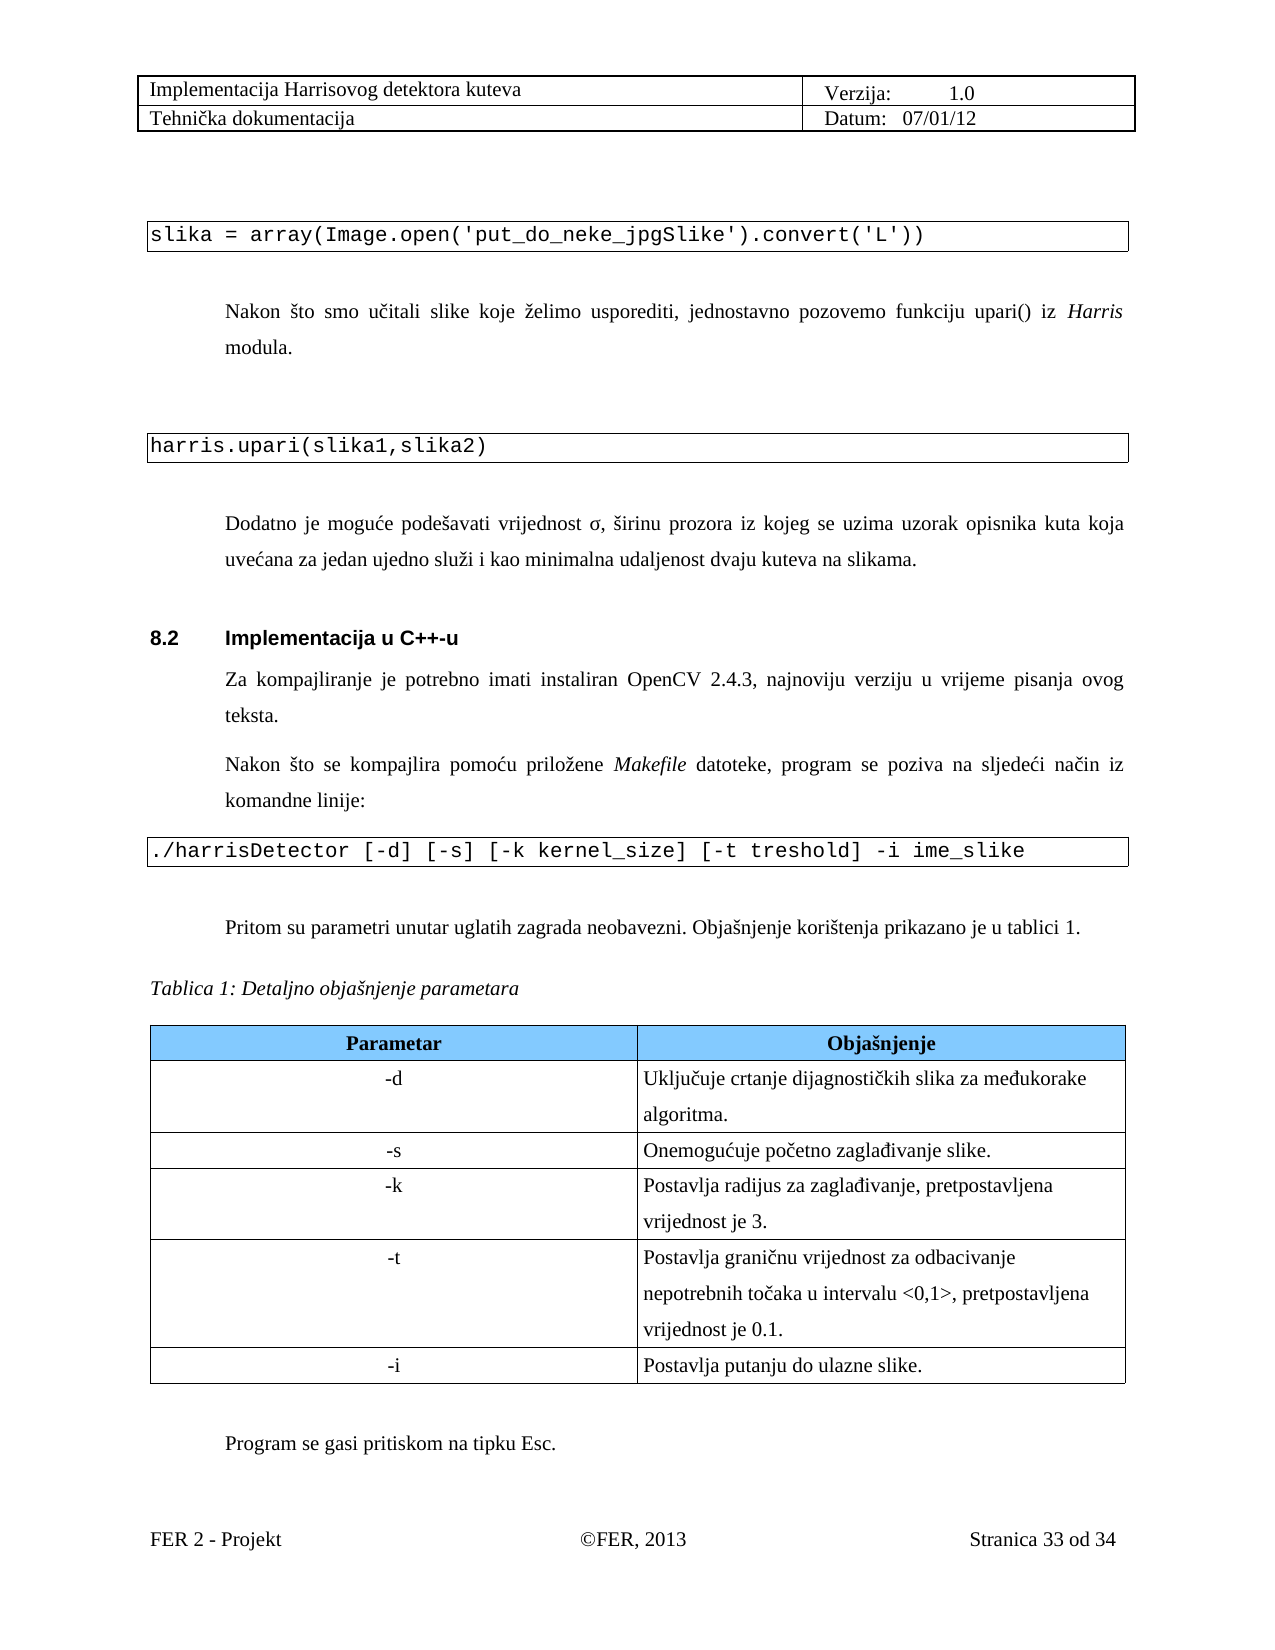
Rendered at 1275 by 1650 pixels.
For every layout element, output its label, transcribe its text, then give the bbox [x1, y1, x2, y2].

table_header Objašnjenje [638, 1026, 1125, 1060]
text Program se gasi pritiskom na tipku Esc. [225, 1431, 1125, 1455]
text Dodatno je moguće podešavati vrijednost σ, širinu prozora iz kojeg se uzima uzorak opisnika kuta koja uvećana za jedan ujedno služi i kao minimalna udaljenost dvaju kuteva na slikama. [225, 511, 1125, 571]
table_cell Uključuje crtanje dijagnostičkih slika za međukorake algoritma. [638, 1061, 1125, 1132]
text Nakon što se kompajlira pomoću priložene Makefile datoteke, program se poziva na sljedeći način iz komandne linije: [225, 752, 1125, 812]
table_cell Postavlja radijus za zaglađivanje, pretpostavljena vrijednost je 3. [638, 1169, 1125, 1239]
table_cell Onemogućuje početno zaglađivanje slike. [638, 1133, 1125, 1167]
subtitle Implementacija u C++-u [150, 625, 1125, 649]
table_cell -i [151, 1348, 637, 1382]
table_header Parametar [151, 1026, 637, 1060]
text Pritom su parametri unutar uglatih zagrada neobavezni. Objašnjenje korištenja prikazano je u tablici 1. [225, 915, 1125, 939]
text slika = array(Image.open('put_do_neke_jpgSlike').convert('L')) [148, 222, 1128, 251]
table_cell -d [151, 1061, 637, 1132]
table_cell Postavlja putanju do ulazne slike. [638, 1348, 1125, 1382]
table_cell Postavlja graničnu vrijednost za odbacivanje nepotrebnih točaka u intervalu <0,1>, pretpostavljena vrijednost je 0.1. [638, 1240, 1125, 1347]
text Nakon što smo učitali slike koje želimo usporediti, jednostavno pozovemo funkciju upari() iz Harris modula. [225, 299, 1125, 359]
table_cell -t [151, 1240, 637, 1347]
text Tablica 1: Detaljno objašnjenje parametara [150, 976, 1125, 1000]
text harris.upari(slika1,slika2) [148, 434, 1128, 462]
table_cell -k [151, 1169, 637, 1239]
text Za kompajliranje je potrebno imati instaliran OpenCV 2.4.3, najnoviju verziju u vrijeme pisanja ovog teksta. [225, 667, 1125, 727]
text ./harrisDetector [-d] [-s] [-k kernel_size] [-t treshold] -i ime_slike [148, 838, 1128, 866]
table_cell -s [151, 1133, 637, 1167]
